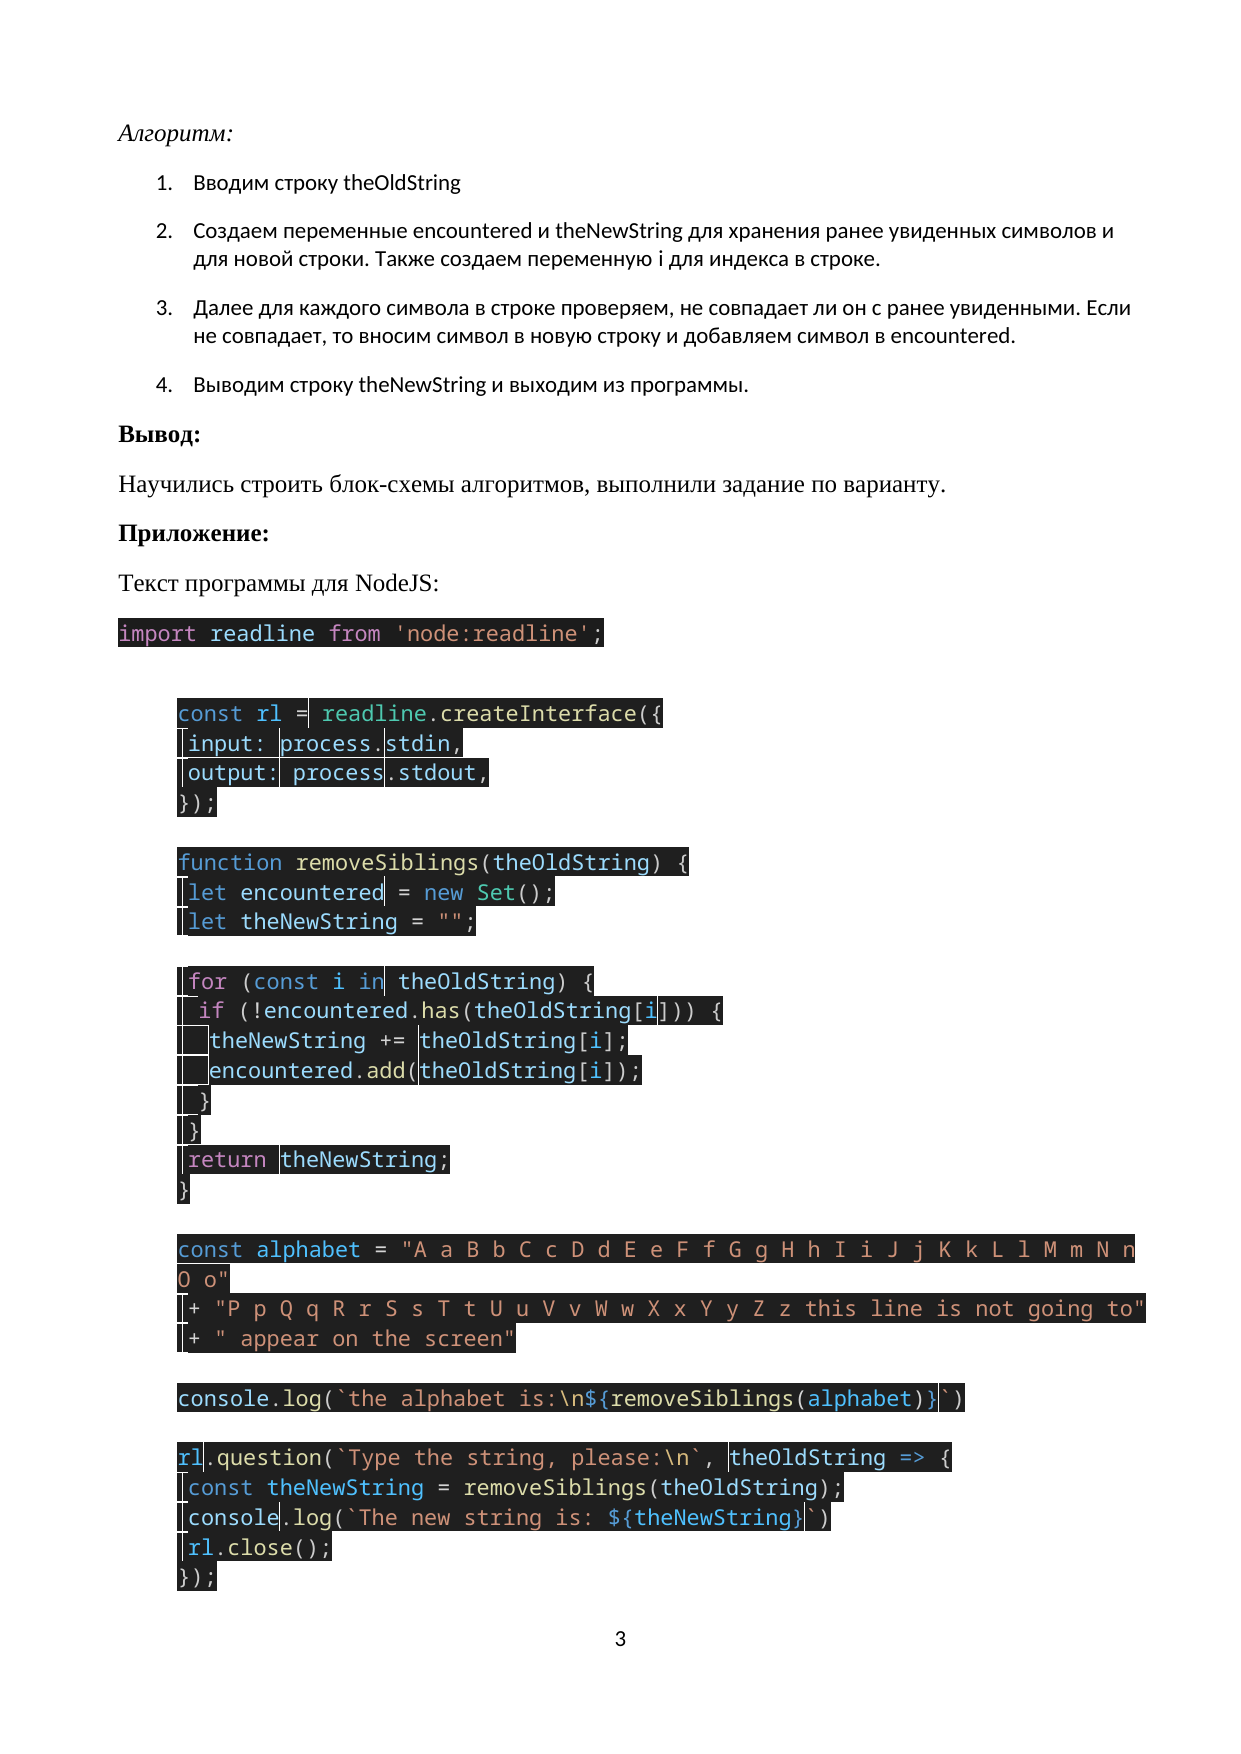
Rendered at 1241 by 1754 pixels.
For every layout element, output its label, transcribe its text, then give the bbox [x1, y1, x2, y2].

text }); [177, 787, 1152, 817]
text const rl = readline.createInterface({ [177, 698, 1152, 728]
text + " appear on the screen" [177, 1323, 1152, 1353]
text Научились строить блок-схемы алгоритмов, выполнили задание по варианту. [118, 469, 1152, 497]
text rl.close(); [177, 1531, 1152, 1561]
text }); [177, 1561, 1152, 1591]
list Далее для каждого символа в строке проверяем, не совпадает ли он с ранее увиденными. Если не совпадает, то вносим символ в новую строку и добавляем символ в encountered. [156, 293, 1152, 349]
text } [177, 1115, 1152, 1144]
text encountered.add(theOldString[i]); [177, 1055, 1152, 1085]
text if (!encountered.has(theOldString[i])) { [177, 996, 1152, 1025]
text console.log(`the alphabet is:\n${removeSiblings(alphabet)}`) [177, 1383, 1152, 1412]
text import readline from 'node:readline'; [118, 617, 1152, 647]
list Вводим строку theOldString [156, 168, 1152, 196]
text } [177, 1085, 1152, 1115]
text Вывод: [118, 419, 1152, 448]
text theNewString += theOldString[i]; [177, 1025, 1152, 1055]
text const alphabet = "A a B b C c D d E e F f G g H h I i J j K k L l M m N n O o" [177, 1234, 1152, 1293]
text Алгоритм: [88, 118, 1152, 147]
list Выводим строку theNewString и выходим из программы. [156, 370, 1152, 398]
text return theNewString; [177, 1144, 1152, 1174]
text Приложение: [118, 518, 1152, 547]
text console.log(`The new string is: ${theNewString}`) [177, 1502, 1152, 1531]
text Текст программы для NodeJS: [118, 568, 1152, 597]
text let encountered = new Set(); [177, 876, 1152, 906]
text for (const i in theOldString) { [177, 966, 1152, 996]
list Создаем переменные encountered и theNewString для хранения ранее увиденных символов и для новой строки. Также создаем переменную i для индекса в строке. [156, 217, 1152, 273]
text + "P p Q q R r S s T t U u V v W w X x Y y Z z this line is not going to" [177, 1293, 1152, 1323]
text } [177, 1174, 1152, 1204]
text const theNewString = removeSiblings(theOldString); [177, 1472, 1152, 1502]
text output: process.stdout, [177, 757, 1152, 787]
text let theNewString = ""; [177, 906, 1152, 936]
text input: process.stdin, [177, 728, 1152, 757]
text function removeSiblings(theOldString) { [177, 847, 1152, 876]
text rl.question(`Type the string, please:\n`, theOldString => { [177, 1442, 1152, 1472]
